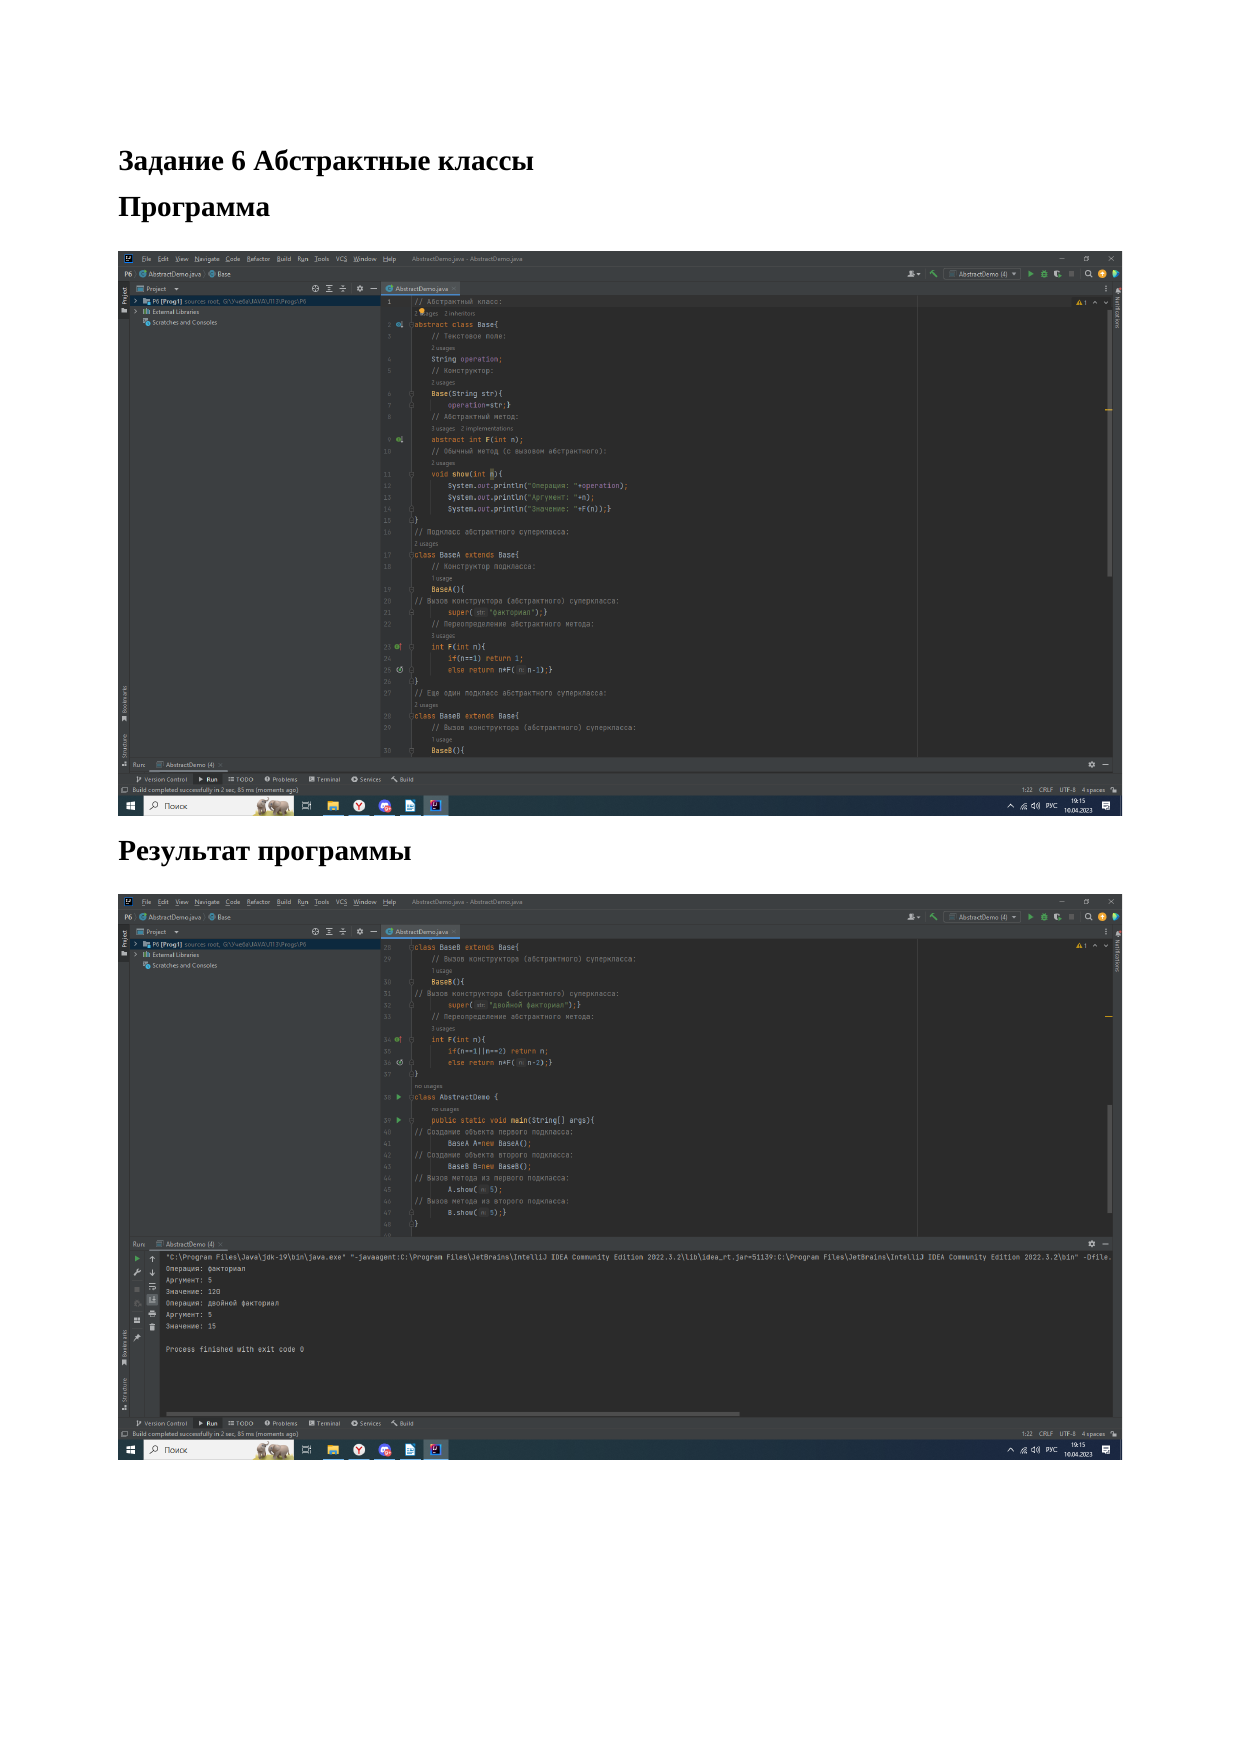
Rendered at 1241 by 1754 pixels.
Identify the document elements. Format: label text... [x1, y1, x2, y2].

subtitle Программа [118, 189, 1122, 223]
picture [118, 894, 1123, 1460]
subtitle Задание 6 Абстрактные классы [118, 143, 1122, 177]
subtitle Результат программы [118, 816, 1122, 866]
picture [118, 251, 1123, 816]
